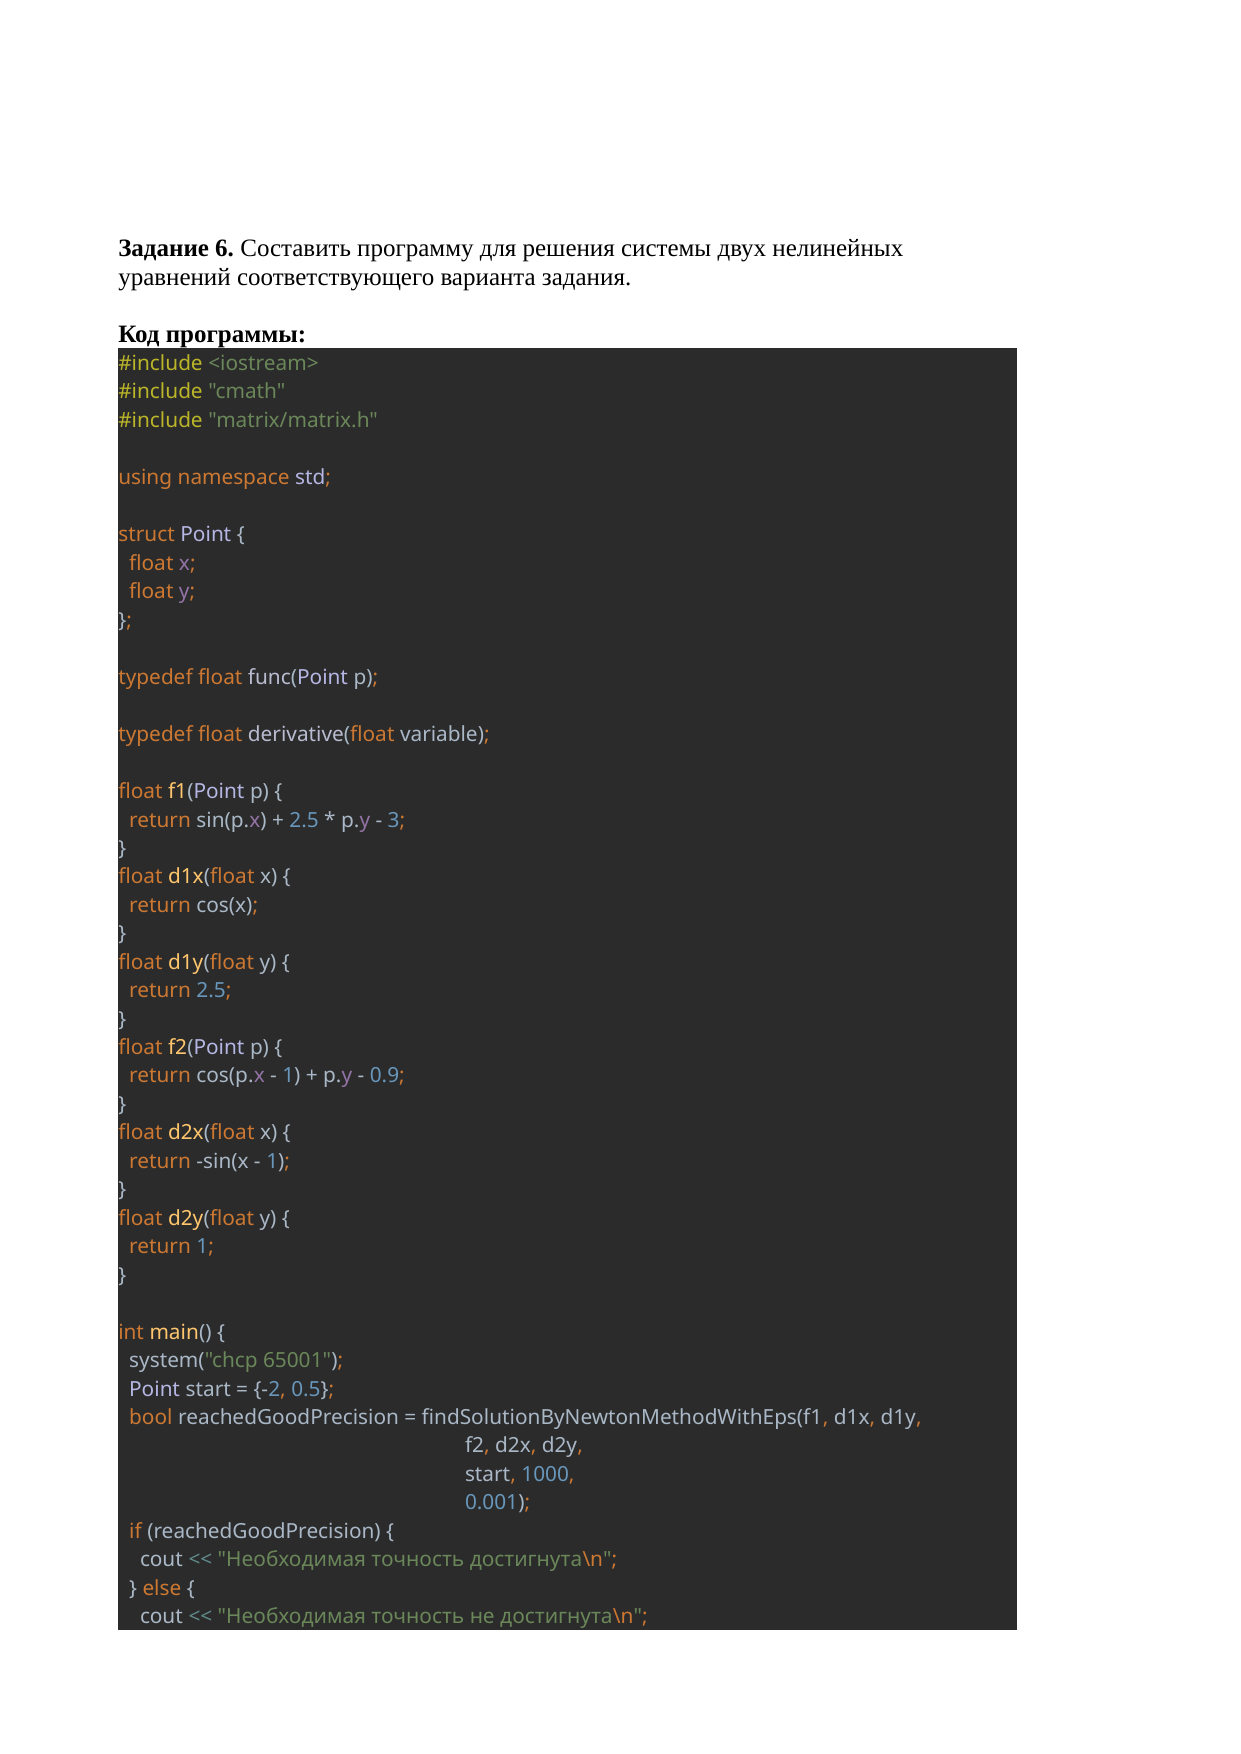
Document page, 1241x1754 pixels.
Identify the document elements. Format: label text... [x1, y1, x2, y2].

text #include <iostream> #include "cmath" #include "matrix/matrix.h" using namespace std; struct Point { float x; float y; }; typedef float func(Point p); typedef float derivative(float variable); float f1(Point p) { return sin(p.x) + 2.5 * p.y - 3; } float d1x(float x) { return cos(x); } float d1y(float y) { return 2.5; } float f2(Point p) { return cos(p.x - 1) + p.y - 0.9; } float d2x(float x) { return -sin(x - 1); } float d2y(float y) { return 1; } int main() { system("chcp 65001"); Point start = {-2, 0.5}; bool reachedGoodPrecision = findSolutionByNewtonMethodWithEps(f1, d1x, d1y, f2, d2x, d2y, start, 1000, 0.001); if (reachedGoodPrecision) { cout << "Необходимая точность достигнута\n"; } else { cout << "Необходимая точность не достигнута\n"; [118, 348, 1017, 1630]
text Код программы: [118, 319, 1017, 348]
text Задание 6. Составить программу для решения системы двух нелинейных уравнений соответствующего варианта задания. [118, 233, 1017, 291]
